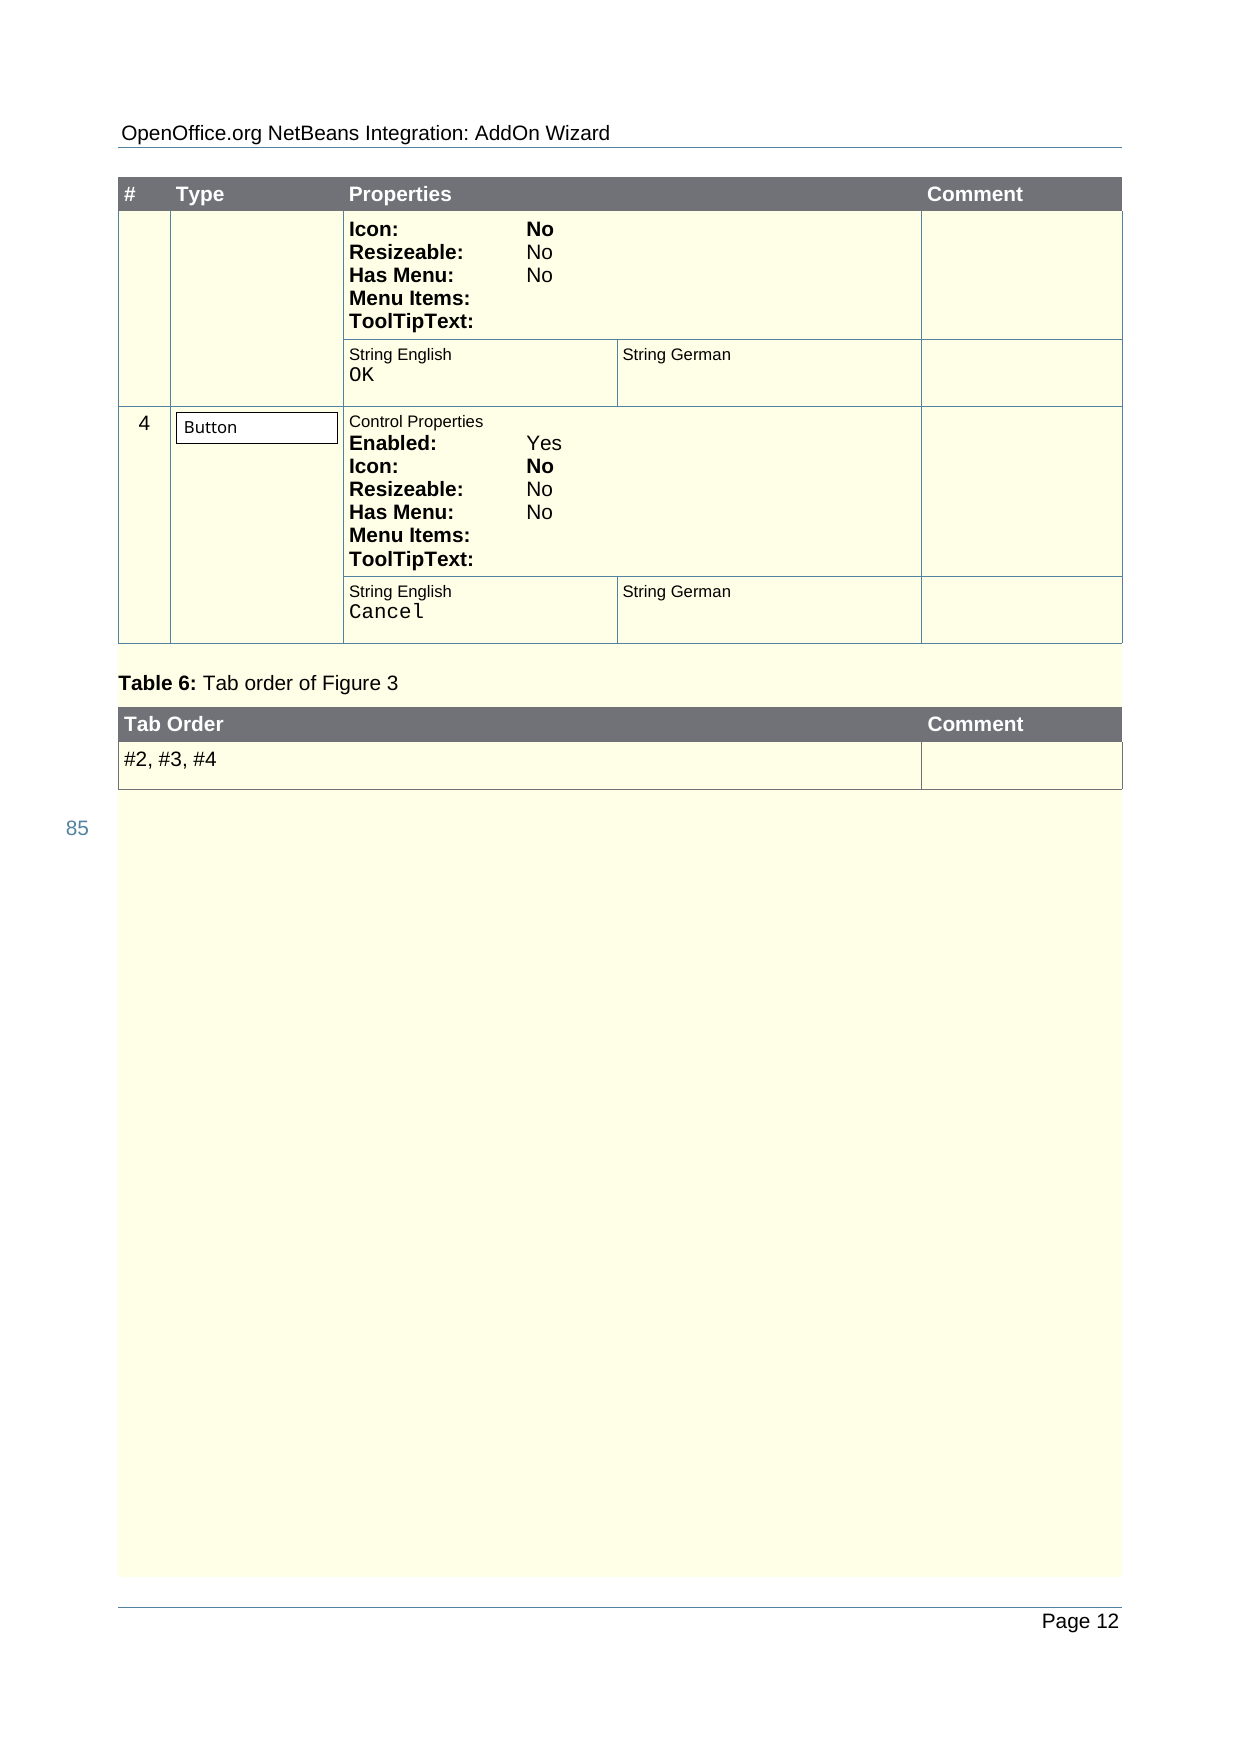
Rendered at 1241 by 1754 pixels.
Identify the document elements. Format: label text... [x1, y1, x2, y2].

table_header Comment [921, 707, 1122, 742]
table_cell [922, 742, 1122, 789]
table_header Comment [921, 177, 1122, 211]
table_cell [171, 211, 343, 406]
table_cell [922, 577, 1122, 643]
table_cell String English OK [344, 340, 617, 406]
table_cell 4 [119, 407, 170, 643]
table_cell String German [618, 577, 921, 643]
table_cell String German [618, 340, 921, 406]
table_cell String English Cancel [344, 577, 617, 643]
table_cell [922, 340, 1122, 406]
table_header Control Properties Enabled: Yes Icon: No Resizeable: No Has Menu: No Menu Items: ToolTipText: [344, 407, 921, 576]
table_header Icon: No Resizeable: No Has Menu: No Menu Items: ToolTipText: [344, 211, 921, 339]
table_header Type [170, 177, 343, 211]
table_cell [119, 211, 170, 406]
table_header [922, 211, 1122, 339]
table_cell [171, 407, 343, 643]
text Table 6: Tab order of Figure 3 [118, 671, 1122, 694]
table_header # [118, 177, 170, 211]
table_cell #2, #3, #4 [119, 742, 921, 789]
table_header Properties [343, 177, 921, 211]
table_header [922, 407, 1122, 576]
table_header Tab Order [118, 707, 921, 742]
